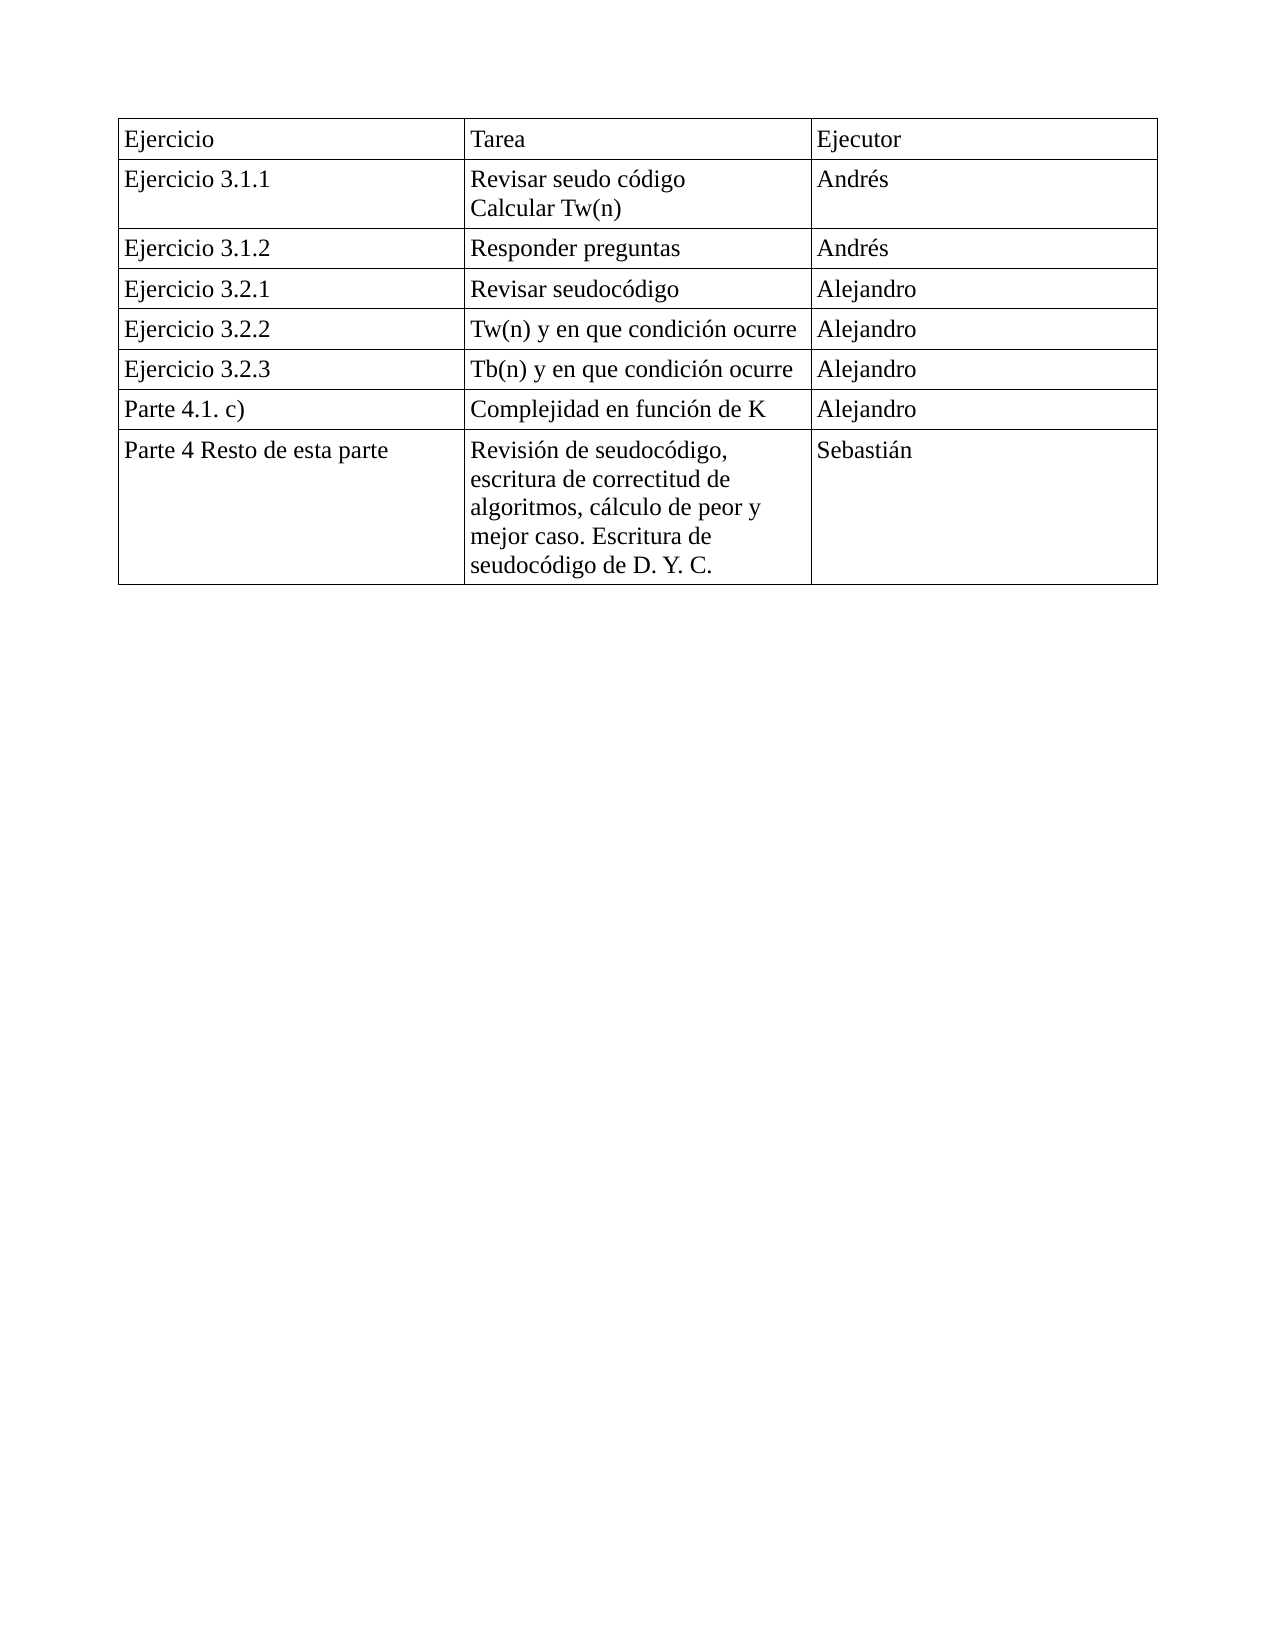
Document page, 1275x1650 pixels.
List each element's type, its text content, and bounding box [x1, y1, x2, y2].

table_cell Alejandro [812, 350, 1157, 389]
table_cell Alejandro [812, 309, 1157, 348]
table_cell Tb(n) y en que condición ocurre [465, 350, 811, 389]
table_cell Complejidad en función de K [465, 390, 811, 429]
table_header Tarea [465, 119, 811, 158]
table_cell Ejercicio 3.1.2 [119, 229, 464, 268]
table_cell Revisión de seudocódigo, escritura de correctitud de algoritmos, cálculo de peor y mejor caso. Escritura de seudocódigo de D. Y. C. [465, 430, 811, 584]
table_cell Ejercicio 3.2.2 [119, 309, 464, 348]
table_cell Andrés [812, 160, 1157, 227]
table_header Ejecutor [812, 119, 1157, 158]
table_cell Revisar seudocódigo [465, 269, 811, 308]
table_cell Parte 4 Resto de esta parte [119, 430, 464, 584]
table_cell Alejandro [812, 269, 1157, 308]
table_cell Tw(n) y en que condición ocurre [465, 309, 811, 348]
table_cell Alejandro [812, 390, 1157, 429]
table_cell Ejercicio 3.1.1 [119, 160, 464, 227]
table_cell Ejercicio 3.2.1 [119, 269, 464, 308]
table_cell Andrés [812, 229, 1157, 268]
table_cell Responder preguntas [465, 229, 811, 268]
table_cell Sebastián [812, 430, 1157, 584]
table_cell Revisar seudo código Calcular Tw(n) [465, 160, 811, 227]
table_header Ejercicio [119, 119, 464, 158]
table_cell Parte 4.1. c) [119, 390, 464, 429]
table_cell Ejercicio 3.2.3 [119, 350, 464, 389]
